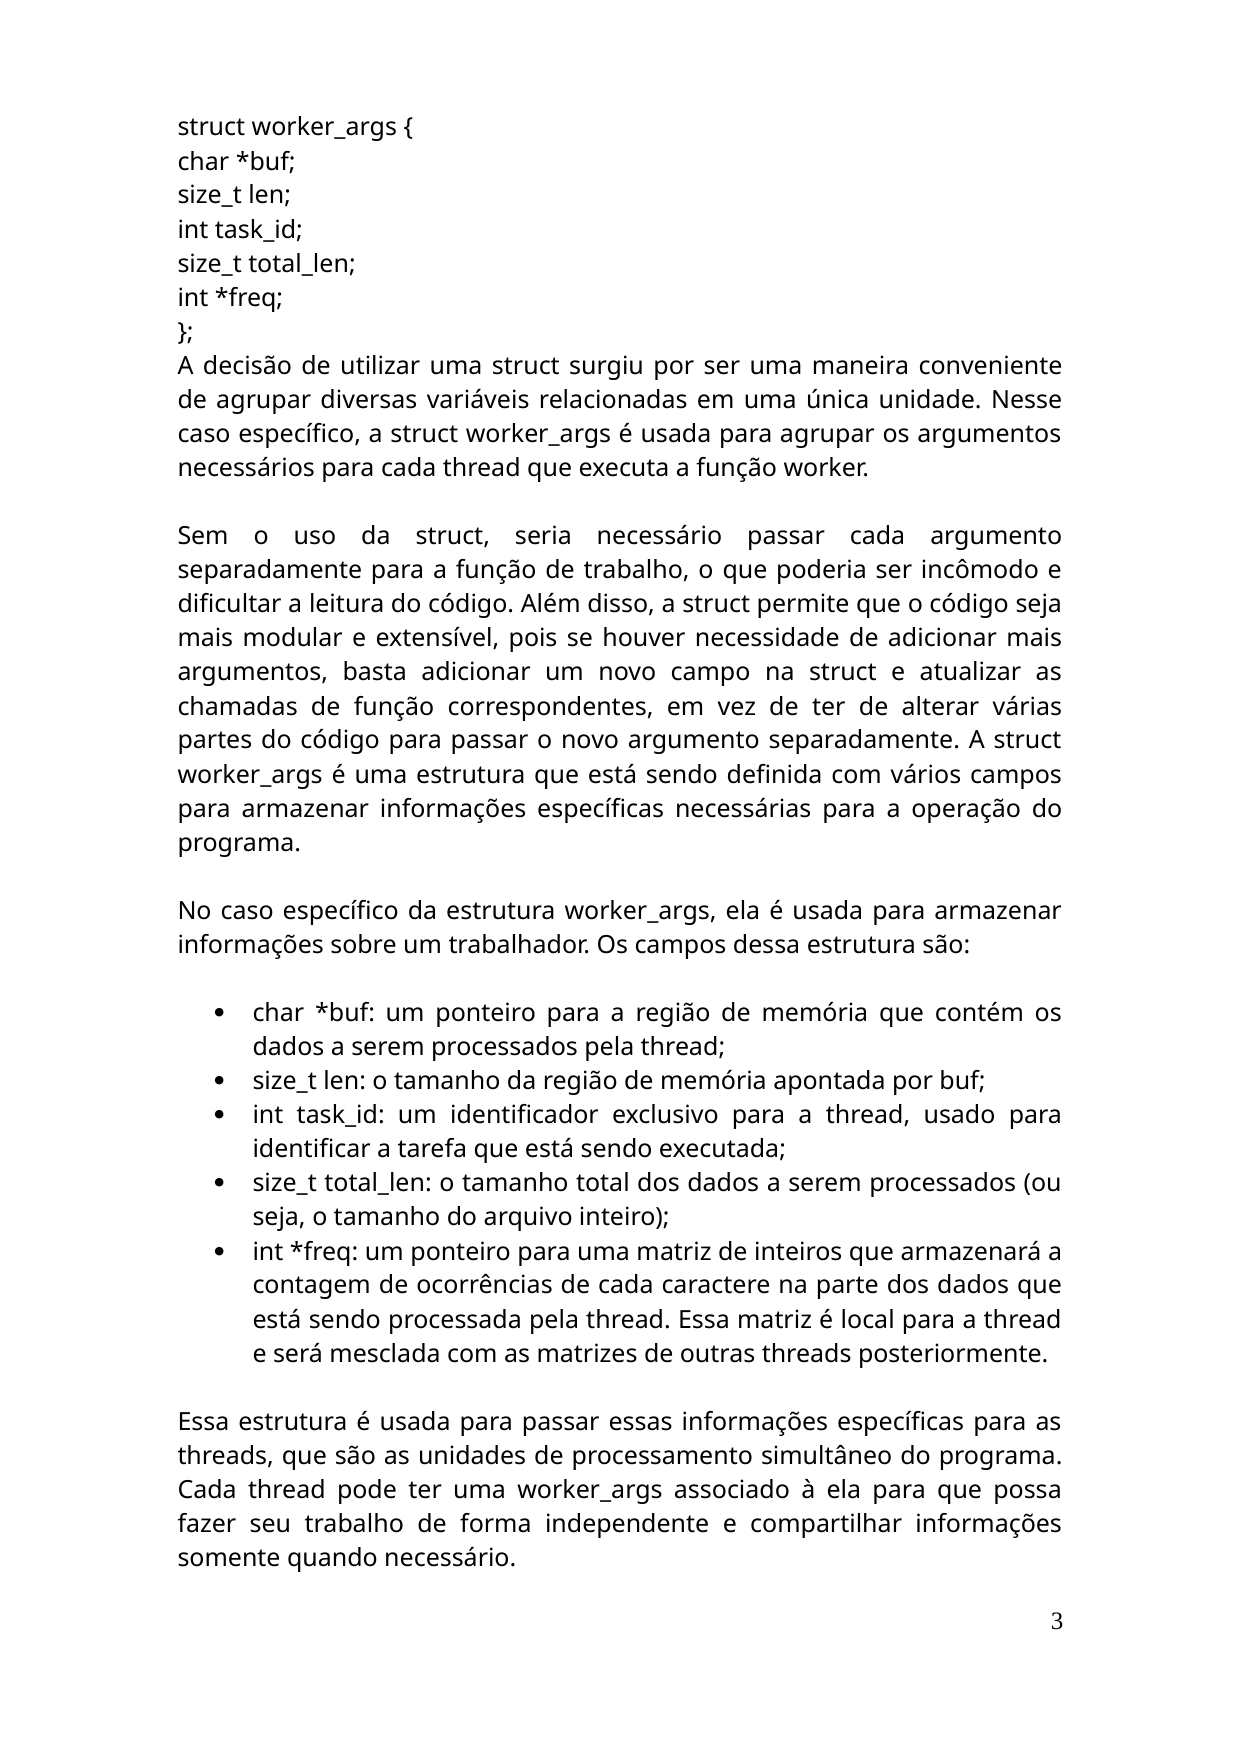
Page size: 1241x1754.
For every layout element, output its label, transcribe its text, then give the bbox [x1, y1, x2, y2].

text Sem o uso da struct, seria necessário passar cada argumento separadamente para a função de trabalho, o que poderia ser incômodo e dificultar a leitura do código. Além disso, a struct permite que o código seja mais modular e extensível, pois se houver necessidade de adicionar mais argumentos, basta adicionar um novo campo na struct e atualizar as chamadas de função correspondentes, em vez de ter de alterar várias partes do código para passar o novo argumento separadamente. A struct worker_args é uma estrutura que está sendo definida com vários campos para armazenar informações específicas necessárias para a operação do programa. [177, 518, 1063, 858]
text }; [177, 313, 1063, 347]
list int task_id: um identificador exclusivo para a thread, usado para identificar a tarefa que está sendo executada; [215, 1097, 1063, 1165]
text struct worker_args { [177, 75, 1063, 143]
list size_t total_len: o tamanho total dos dados a serem processados (ou seja, o tamanho do arquivo inteiro); [215, 1165, 1063, 1233]
text No caso específico da estrutura worker_args, ela é usada para armazenar informações sobre um trabalhador. Os campos dessa estrutura são: [177, 892, 1063, 961]
text int *freq; [177, 279, 1063, 313]
text size_t len; [177, 177, 1063, 211]
text int task_id; [177, 211, 1063, 245]
list char *buf: um ponteiro para a região de memória que contém os dados a serem processados pela thread; [215, 995, 1063, 1063]
list size_t len: o tamanho da região de memória apontada por buf; [215, 1063, 1063, 1097]
text Essa estrutura é usada para passar essas informações específicas para as threads, que são as unidades de processamento simultâneo do programa. Cada thread pode ter uma worker_args associado à ela para que possa fazer seu trabalho de forma independente e compartilhar informações somente quando necessário. [177, 1403, 1063, 1574]
text size_t total_len; [177, 245, 1063, 279]
list int *freq: um ponteiro para uma matriz de inteiros que armazenará a contagem de ocorrências de cada caractere na parte dos dados que está sendo processada pela thread. Essa matriz é local para a thread e será mesclada com as matrizes de outras threads posteriormente. [215, 1233, 1063, 1369]
text char *buf; [177, 143, 1063, 177]
text A decisão de utilizar uma struct surgiu por ser uma maneira conveniente de agrupar diversas variáveis relacionadas em uma única unidade. Nesse caso específico, a struct worker_args é usada para agrupar os argumentos necessários para cada thread que executa a função worker. [177, 347, 1063, 484]
